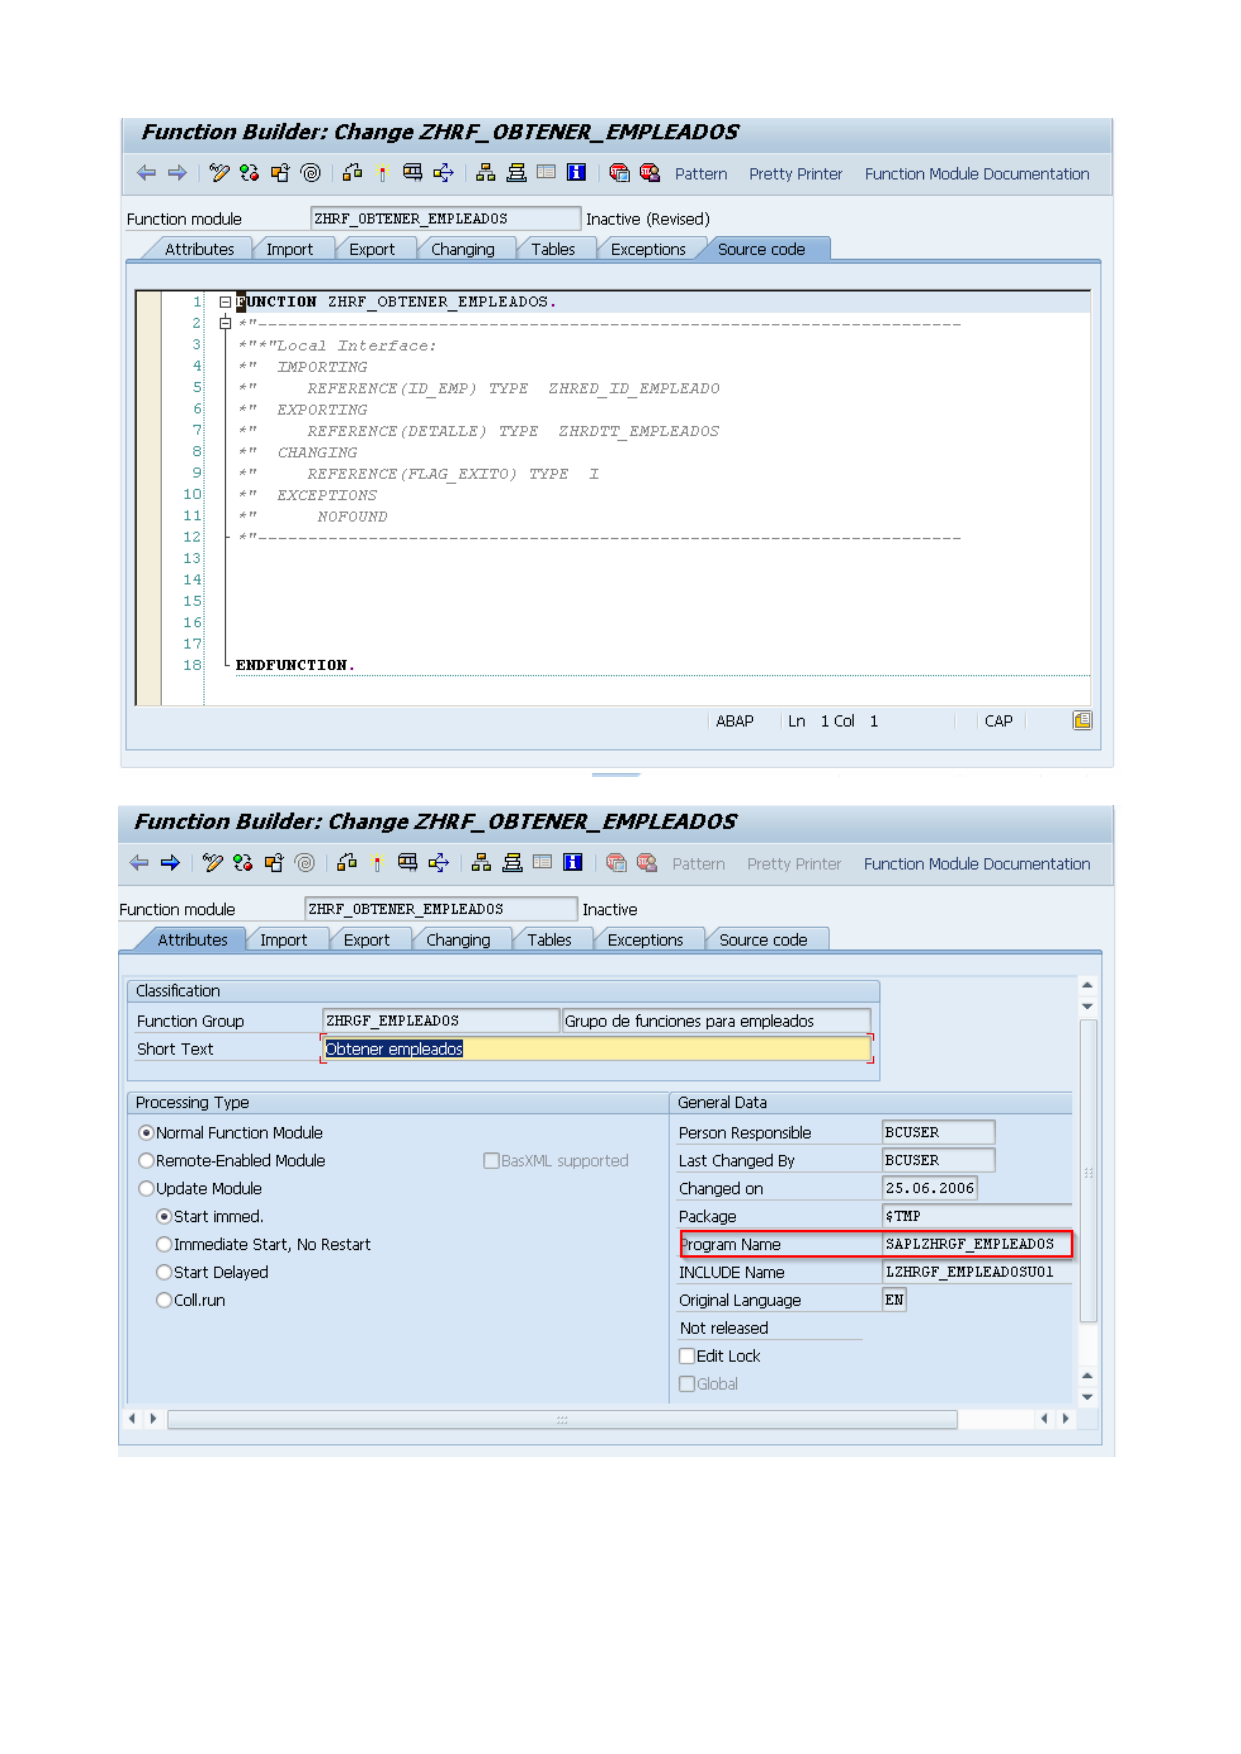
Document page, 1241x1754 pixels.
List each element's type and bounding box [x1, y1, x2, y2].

picture [118, 118, 1123, 777]
picture [118, 805, 1123, 1457]
